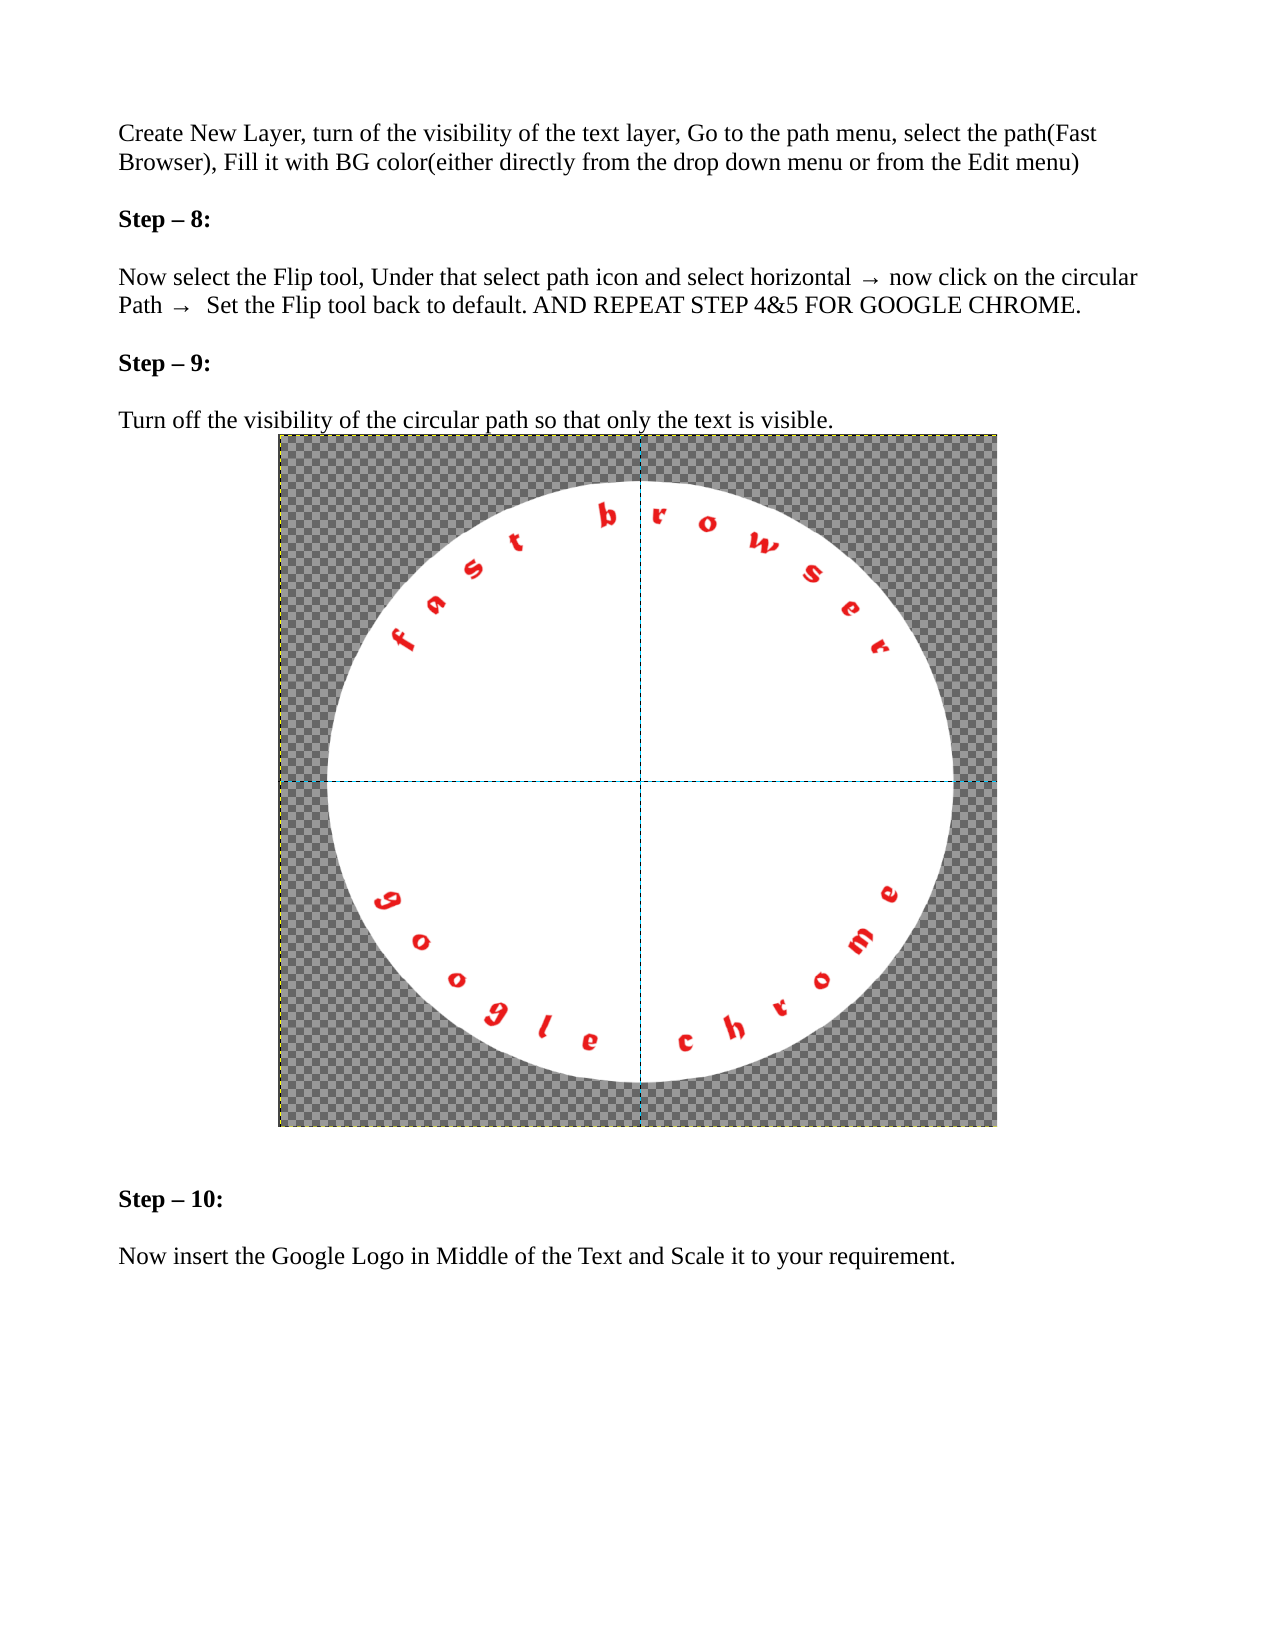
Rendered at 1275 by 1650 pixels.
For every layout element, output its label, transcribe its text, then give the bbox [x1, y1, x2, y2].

text Step – 10: [118, 1184, 1157, 1213]
text Step – 8: [118, 204, 1157, 233]
picture [278, 434, 998, 1127]
text Now insert the Google Logo in Middle of the Text and Scale it to your requirement. [118, 1241, 1157, 1270]
text Now select the Flip tool, Under that select path icon and select horizontal → now click on the circular Path → Set the Flip tool back to default. AND REPEAT STEP 4&5 FOR GOOGLE CHROME. [118, 262, 1157, 319]
text Turn off the visibility of the circular path so that only the text is visible. [118, 406, 1157, 434]
text Step – 9: [118, 348, 1157, 377]
text Create New Layer, turn of the visibility of the text layer, Go to the path menu, select the path(Fast Browser), Fill it with BG color(either directly from the drop down menu or from the Edit menu) [118, 118, 1157, 176]
